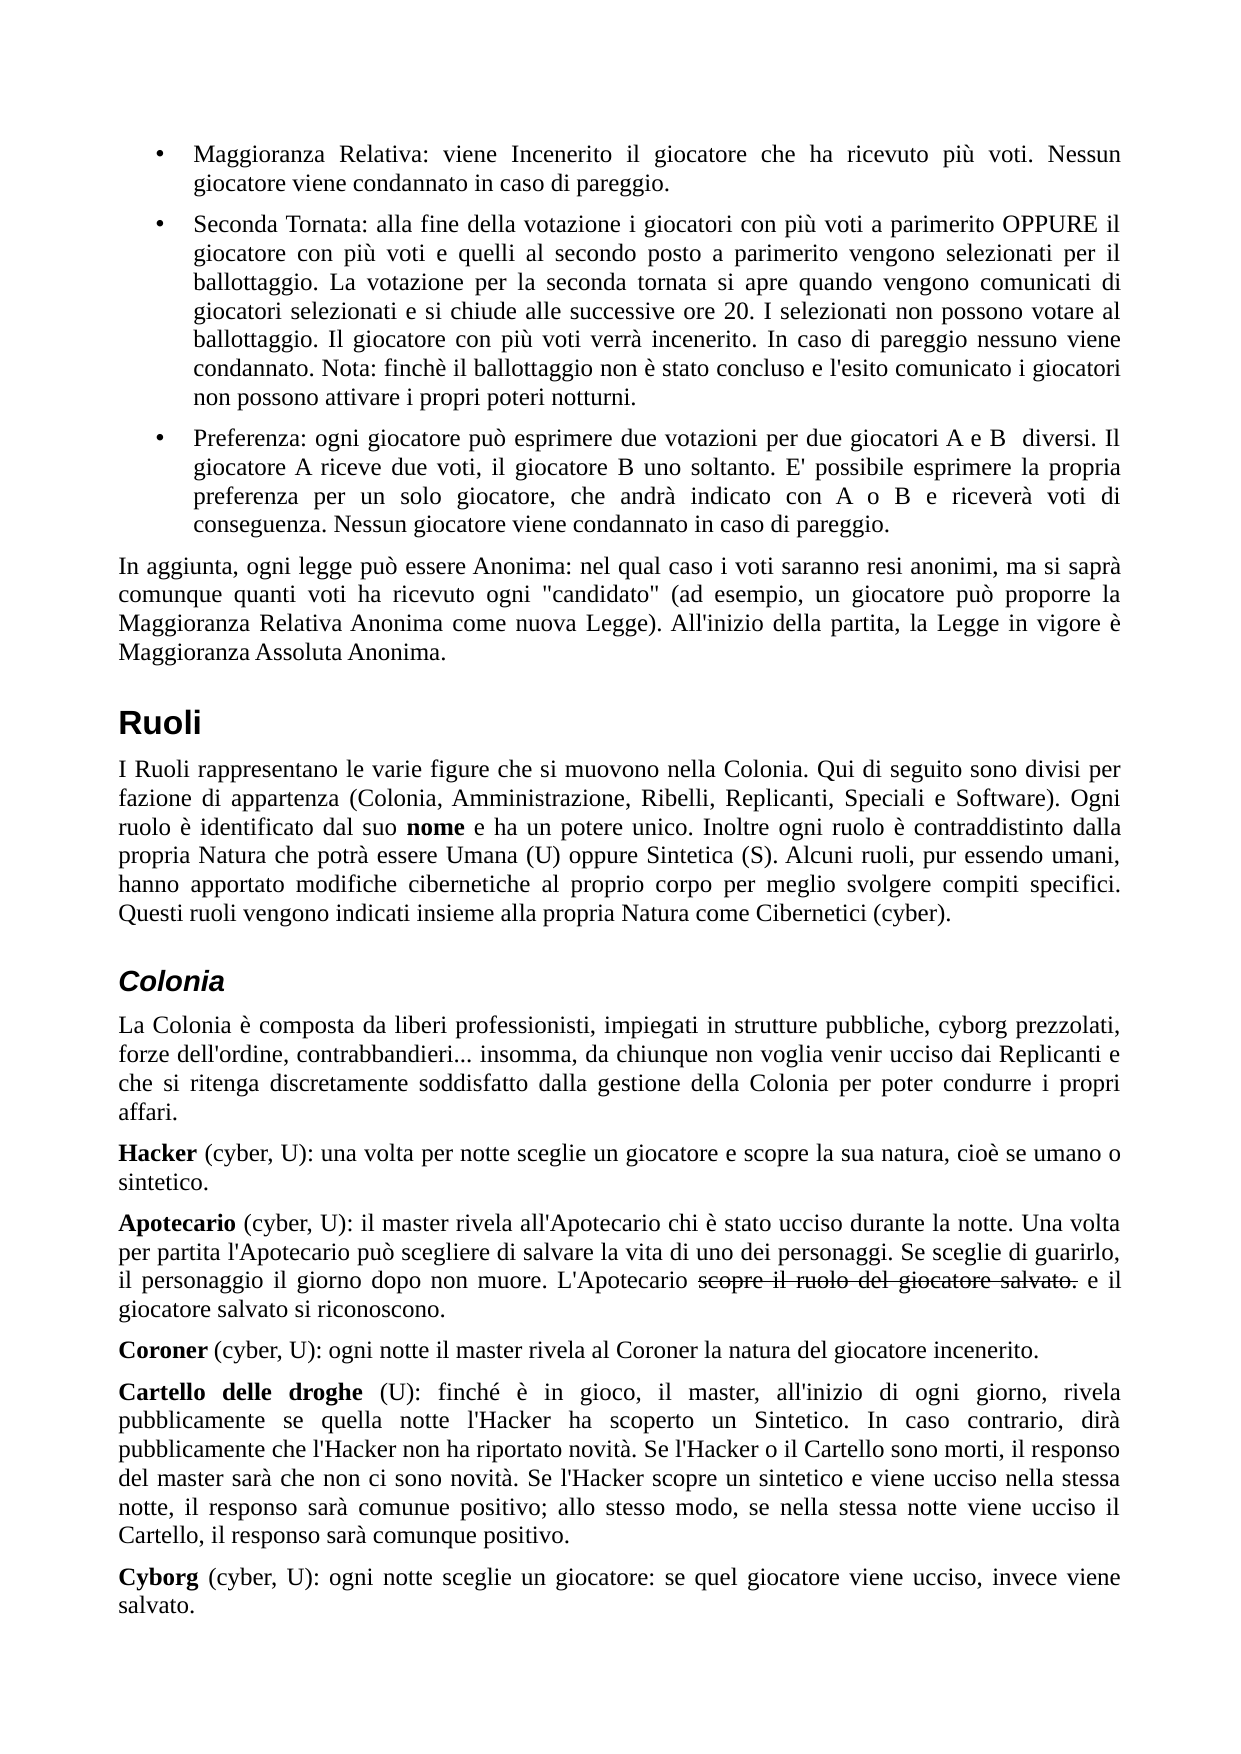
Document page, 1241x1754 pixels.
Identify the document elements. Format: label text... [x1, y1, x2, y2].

subtitle Ruoli [118, 703, 1122, 742]
list Preferenza: ogni giocatore può esprimere due votazioni per due giocatori A e B diversi. Il giocatore A riceve due voti, il giocatore B uno soltanto. E' possibile esprimere la propria preferenza per un solo giocatore, che andrà indicato con A o B e riceverà voti di conseguenza. Nessun giocatore viene condannato in caso di pareggio. [156, 423, 1122, 538]
subtitle Colonia [118, 964, 1122, 998]
list Seconda Tornata: alla fine della votazione i giocatori con più voti a parimerito OPPURE il giocatore con più voti e quelli al secondo posto a parimerito vengono selezionati per il ballottaggio. La votazione per la seconda tornata si apre quando vengono comunicati di giocatori selezionati e si chiude alle successive ore 20. I selezionati non possono votare al ballottaggio. Il giocatore con più voti verrà incenerito. In caso di pareggio nessuno viene condannato. Nota: finchè il ballottaggio non è stato concluso e l'esito comunicato i giocatori non possono attivare i propri poteri notturni. [156, 209, 1122, 411]
text Cyborg (cyber, U): ogni notte sceglie un giocatore: se quel giocatore viene ucciso, invece viene salvato. [118, 1562, 1122, 1619]
text I Ruoli rappresentano le varie figure che si muovono nella Colonia. Qui di seguito sono divisi per fazione di appartenza (Colonia, Amministrazione, Ribelli, Replicanti, Speciali e Software). Ogni ruolo è identificato dal suo nome e ha un potere unico. Inoltre ogni ruolo è contraddistinto dalla propria Natura che potrà essere Umana (U) oppure Sintetica (S). Alcuni ruoli, pur essendo umani, hanno apportato modifiche cibernetiche al proprio corpo per meglio svolgere compiti specifici. Questi ruoli vengono indicati insieme alla propria Natura come Cibernetici (cyber). [118, 754, 1122, 927]
text Hacker (cyber, U): una volta per notte sceglie un giocatore e scopre la sua natura, cioè se umano o sintetico. [118, 1138, 1122, 1195]
text In aggiunta, ogni legge può essere Anonima: nel qual caso i voti saranno resi anonimi, ma si saprà comunque quanti voti ha ricevuto ogni "candidato" (ad esempio, un giocatore può proporre la Maggioranza Relativa Anonima come nuova Legge). All'inizio della partita, la Legge in vigore è Maggioranza Assoluta Anonima. [118, 551, 1122, 666]
text Apotecario (cyber, U): il master rivela all'Apotecario chi è stato ucciso durante la notte. Una volta per partita l'Apotecario può scegliere di salvare la vita di uno dei personaggi. Se sceglie di guarirlo, il personaggio il giorno dopo non muore. L'Apotecario scopre il ruolo del giocatore salvato. e il giocatore salvato si riconoscono. [118, 1208, 1122, 1323]
text La Colonia è composta da liberi professionisti, impiegati in strutture pubbliche, cyborg prezzolati, forze dell'ordine, contrabbandieri... insomma, da chiunque non voglia venir ucciso dai Replicanti e che si ritenga discretamente soddisfatto dalla gestione della Colonia per poter condurre i propri affari. [118, 1010, 1122, 1125]
text Cartello delle droghe (U): finché è in gioco, il master, all'inizio di ogni giorno, rivela pubblicamente se quella notte l'Hacker ha scoperto un Sintetico. In caso contrario, dirà pubblicamente che l'Hacker non ha riportato novità. Se l'Hacker o il Cartello sono morti, il responso del master sarà che non ci sono novità. Se l'Hacker scopre un sintetico e viene ucciso nella stessa notte, il responso sarà comunue positivo; allo stesso modo, se nella stessa notte viene ucciso il Cartello, il responso sarà comunque positivo. [118, 1377, 1122, 1549]
text Coroner (cyber, U): ogni notte il master rivela al Coroner la natura del giocatore incenerito. [118, 1335, 1122, 1364]
list Maggioranza Relativa: viene Incenerito il giocatore che ha ricevuto più voti. Nessun giocatore viene condannato in caso di pareggio. [156, 139, 1122, 197]
